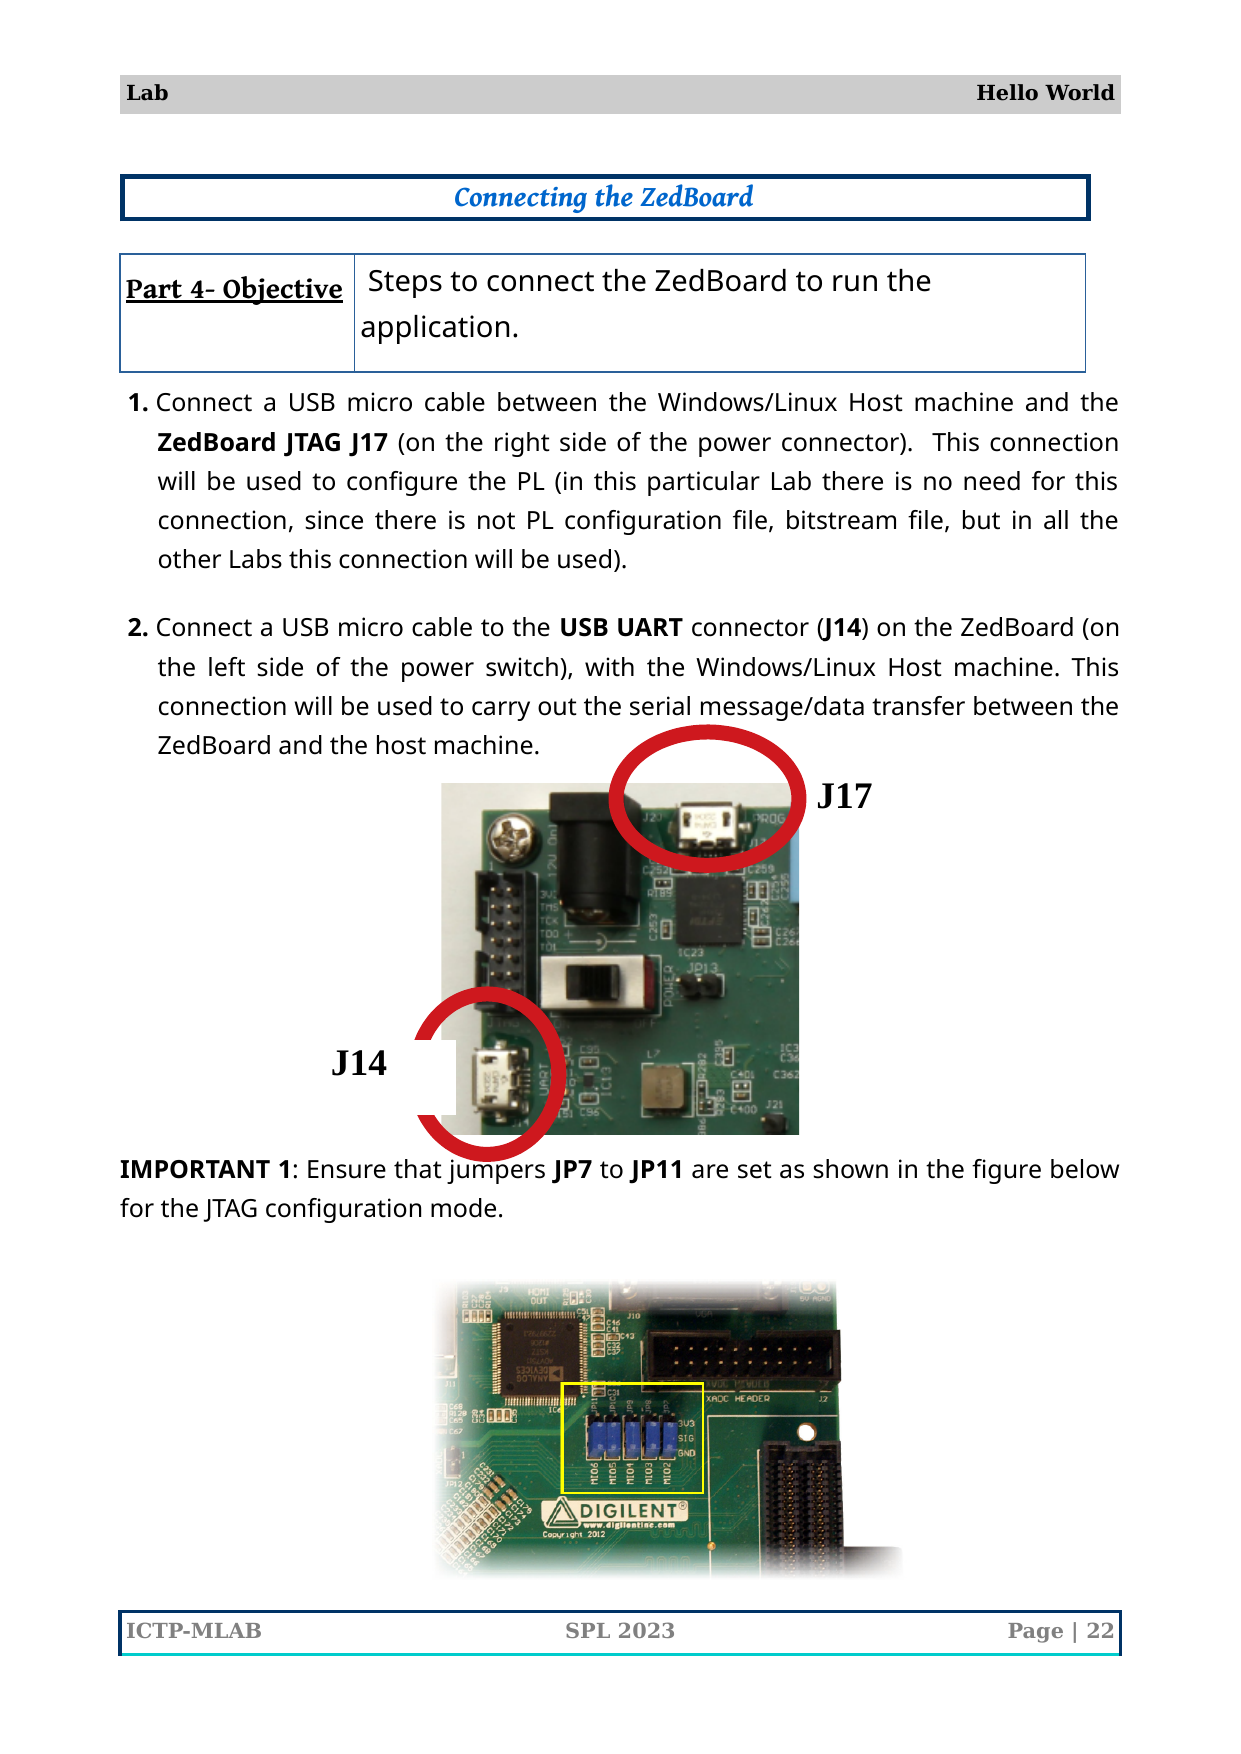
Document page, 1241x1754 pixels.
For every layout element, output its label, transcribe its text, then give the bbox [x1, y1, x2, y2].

picture [441, 783, 800, 1135]
picture [395, 1259, 921, 1593]
list Connect a USB micro cable between the Windows/Linux Host machine and the ZedBoard JTAG J17 (on the right side of the power connector). This connection will be used to configure the PL (in this particular Lab there is no need for this connection, since there is not PL configuration file, bitstream file, but in all the other Labs this connection will be used). [127, 385, 1121, 576]
table_header Steps to connect the ZedBoard to run the application. [355, 255, 1085, 371]
text IMPORTANT 1: Ensure that jumpers JP7 to JP11 are set as shown in the figure below for the JTAG configuration mode. [120, 796, 1121, 1225]
picture [624, 783, 791, 857]
list Connect a USB micro cable to the USB UART connector (J14) on the ZedBoard (on the left side of the power switch), with the Windows/Linux Host machine. This connection will be used to carry out the serial message/data transfer between the ZedBoard and the host machine. [127, 610, 1121, 762]
text J17 [816, 773, 941, 816]
table_header Part 4- Objective [121, 255, 354, 371]
text J14 [331, 1040, 456, 1083]
subtitle Connecting the ZedBoard [125, 179, 1086, 217]
picture [441, 1002, 551, 1135]
